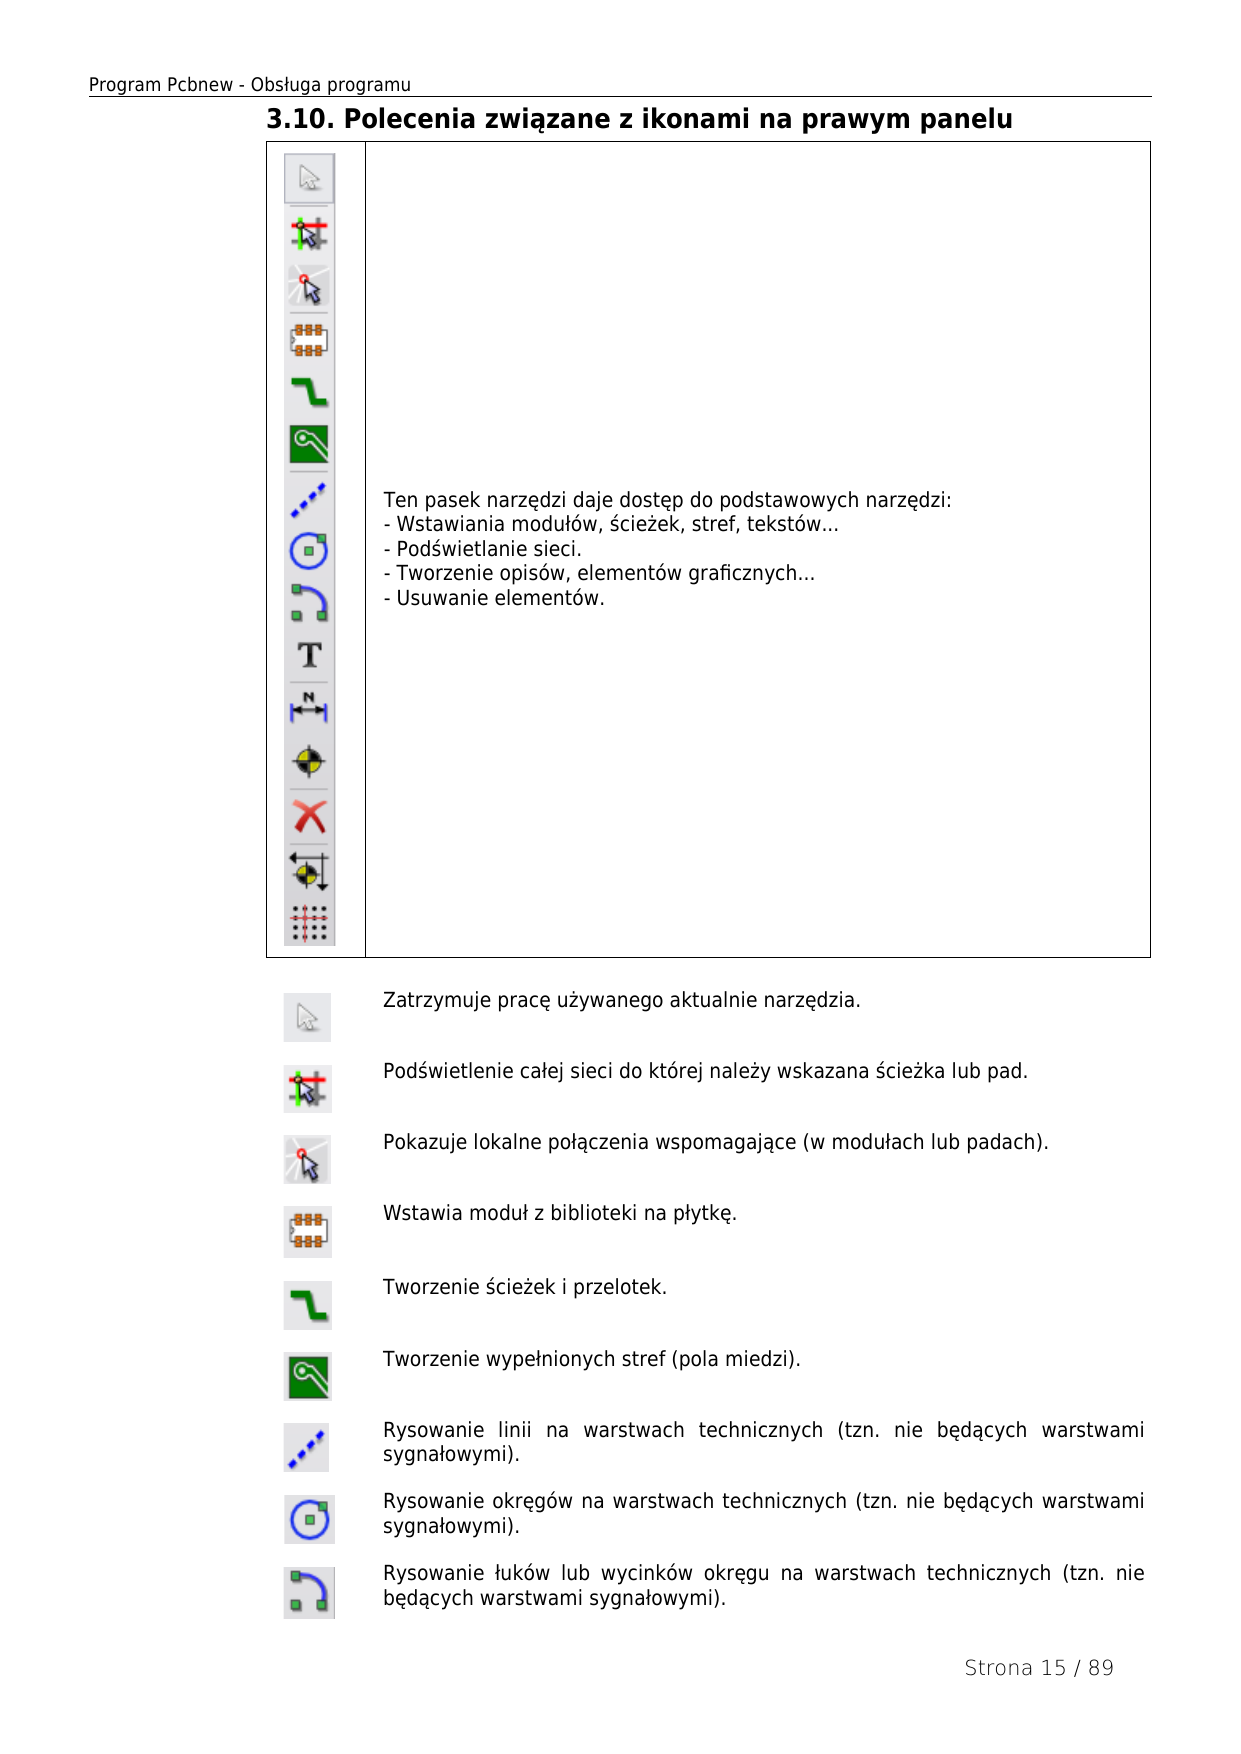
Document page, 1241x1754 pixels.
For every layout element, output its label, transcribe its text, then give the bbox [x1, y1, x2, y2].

table_cell Rysowanie okręgów na warstwach technicznych (tzn. nie będących warstwami sygnałowymi). [365, 1484, 1152, 1555]
table_header [267, 142, 365, 957]
table_cell [266, 1484, 365, 1555]
table_cell [266, 1555, 365, 1630]
table_cell Pokazuje lokalne połączenia wspomagające (w modułach lub padach). [365, 1124, 1152, 1195]
table_cell [266, 1270, 365, 1341]
table_header Zatrzymuje pracę używanego aktualnie narzędzia. [365, 982, 1152, 1053]
table_cell [266, 1124, 365, 1195]
table_cell [266, 1195, 365, 1269]
table_cell [266, 1412, 365, 1484]
subtitle Polecenia związane z ikonami na prawym panelu [266, 103, 1152, 135]
table_cell Podświetlenie całej sieci do której należy wskazana ścieżka lub pad. [365, 1054, 1152, 1124]
table_cell [266, 1341, 365, 1412]
table_cell [266, 1054, 365, 1124]
table_cell Tworzenie wypełnionych stref (pola miedzi). [365, 1341, 1152, 1412]
table_cell Rysowanie linii na warstwach technicznych (tzn. nie będących warstwami sygnałowymi). [365, 1412, 1152, 1484]
table_header [266, 982, 365, 1053]
table_cell Tworzenie ścieżek i przelotek. [365, 1270, 1152, 1341]
table_header Ten pasek narzędzi daje dostęp do podstawowych narzędzi: - Wstawiania modułów, ścieżek, stref, tekstów... - Podświetlanie sieci. - Tworzenie opisów, elementów graficznych... - Usuwanie elementów. [366, 142, 1150, 957]
table_cell Rysowanie łuków lub wycinków okręgu na warstwach technicznych (tzn. nie będących warstwami sygnałowymi). [365, 1555, 1152, 1630]
table_cell Wstawia moduł z biblioteki na płytkę. [365, 1195, 1152, 1269]
